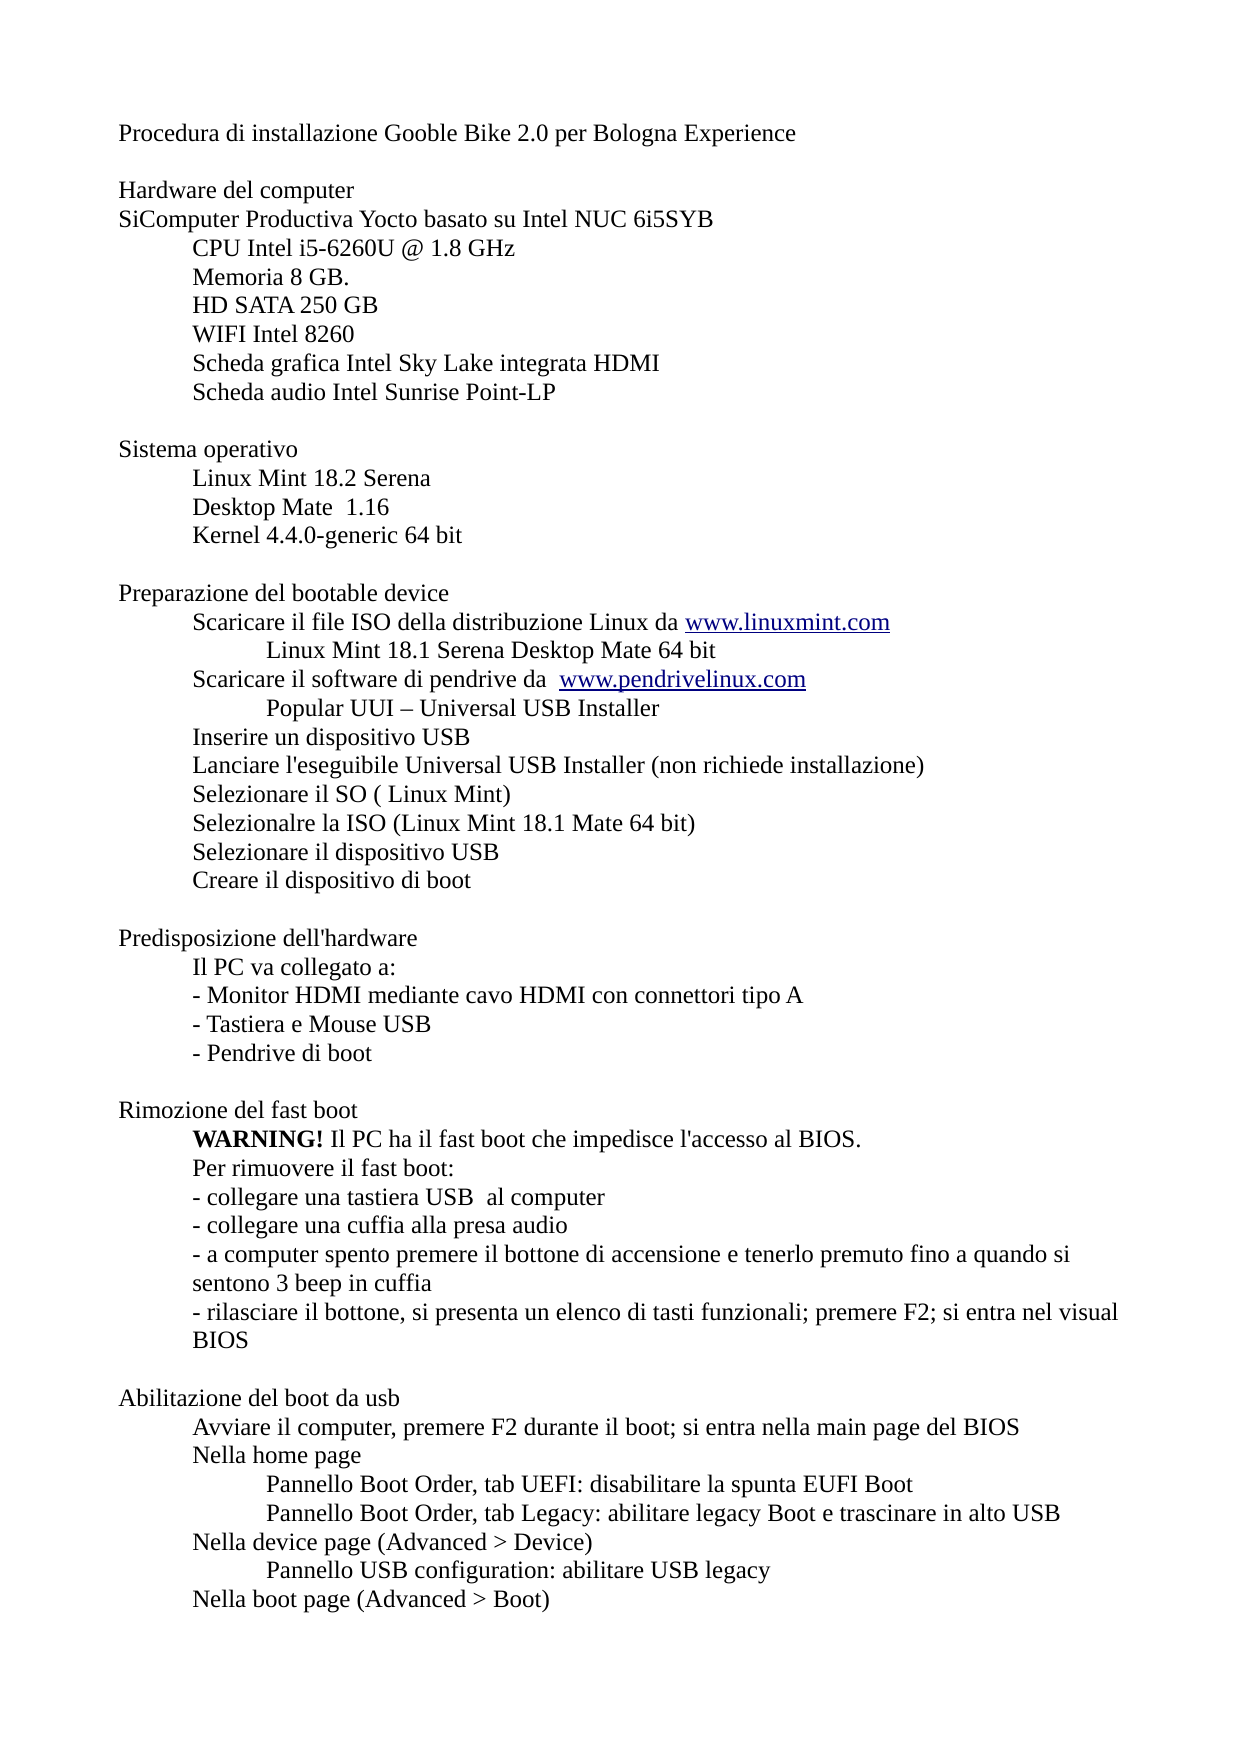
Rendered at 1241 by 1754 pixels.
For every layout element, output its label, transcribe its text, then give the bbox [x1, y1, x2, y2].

text Creare il dispositivo di boot [118, 866, 1122, 894]
text HD SATA 250 GB WIFI Intel 8260 [118, 291, 1122, 348]
text Inserire un dispositivo USB [118, 722, 1122, 751]
text - Monitor HDMI mediante cavo HDMI con connettori tipo A [192, 981, 1122, 1009]
text Scaricare il file ISO della distribuzione Linux da www.linuxmint.com Linux Mint 18.1 Serena Desktop Mate 64 bit [118, 607, 1122, 664]
text Scheda audio Intel Sunrise Point-LP [118, 377, 1122, 406]
text Rimozione del fast boot [118, 1096, 1122, 1124]
text Selezionare il dispositivo USB [118, 837, 1122, 866]
text - collegare una cuffia alla presa audio [192, 1211, 1122, 1239]
text Lanciare l'eseguibile Universal USB Installer (non richiede installazione) [118, 751, 1122, 779]
text Pannello Boot Order, tab UEFI: disabilitare la spunta EUFI Boot [118, 1469, 1122, 1498]
text Selezionare il SO ( Linux Mint) [118, 779, 1122, 808]
text SiComputer Productiva Yocto basato su Intel NUC 6i5SYB CPU Intel i5-6260U @ 1.8 GHz [118, 204, 1122, 262]
text Pannello Boot Order, tab Legacy: abilitare legacy Boot e trascinare in alto USB [118, 1498, 1122, 1527]
text Avviare il computer, premere F2 durante il boot; si entra nella main page del BIOS [118, 1412, 1122, 1441]
text Linux Mint 18.2 Serena [118, 463, 1122, 492]
text Nella device page (Advanced > Device) [118, 1527, 1122, 1556]
text Pannello USB configuration: abilitare USB legacy [118, 1556, 1122, 1584]
text Hardware del computer [118, 176, 1122, 204]
text Desktop Mate 1.16 [118, 492, 1122, 521]
text - a computer spento premere il bottone di accensione e tenerlo premuto fino a quando si sentono 3 beep in cuffia [192, 1239, 1122, 1297]
text Scheda grafica Intel Sky Lake integrata HDMI [118, 348, 1122, 377]
text Popular UUI – Universal USB Installer [118, 693, 1122, 722]
text - Pendrive di boot [192, 1038, 1122, 1067]
text Scaricare il software di pendrive da www.pendrivelinux.com [118, 664, 1122, 693]
text Predisposizione dell'hardware [118, 923, 1122, 952]
text - rilasciare il bottone, si presenta un elenco di tasti funzionali; premere F2; si entra nel visual BIOS [192, 1297, 1122, 1354]
text Nella home page [118, 1441, 1122, 1469]
text WARNING! Il PC ha il fast boot che impedisce l'accesso al BIOS. Per rimuovere il fast boot: [118, 1124, 1122, 1182]
text Selezionalre la ISO (Linux Mint 18.1 Mate 64 bit) [118, 808, 1122, 837]
text - Tastiera e Mouse USB [192, 1009, 1122, 1038]
text - collegare una tastiera USB al computer [192, 1182, 1122, 1211]
text Sistema operativo [118, 434, 1122, 463]
text Abilitazione del boot da usb [118, 1383, 1122, 1412]
text Kernel 4.4.0-generic 64 bit [118, 521, 1122, 549]
text Procedura di installazione Gooble Bike 2.0 per Bologna Experience [118, 118, 1122, 147]
text Memoria 8 GB. [118, 262, 1122, 291]
text Il PC va collegato a: [118, 952, 1122, 981]
text Preparazione del bootable device [118, 578, 1122, 607]
text Nella boot page (Advanced > Boot) [118, 1584, 1122, 1613]
